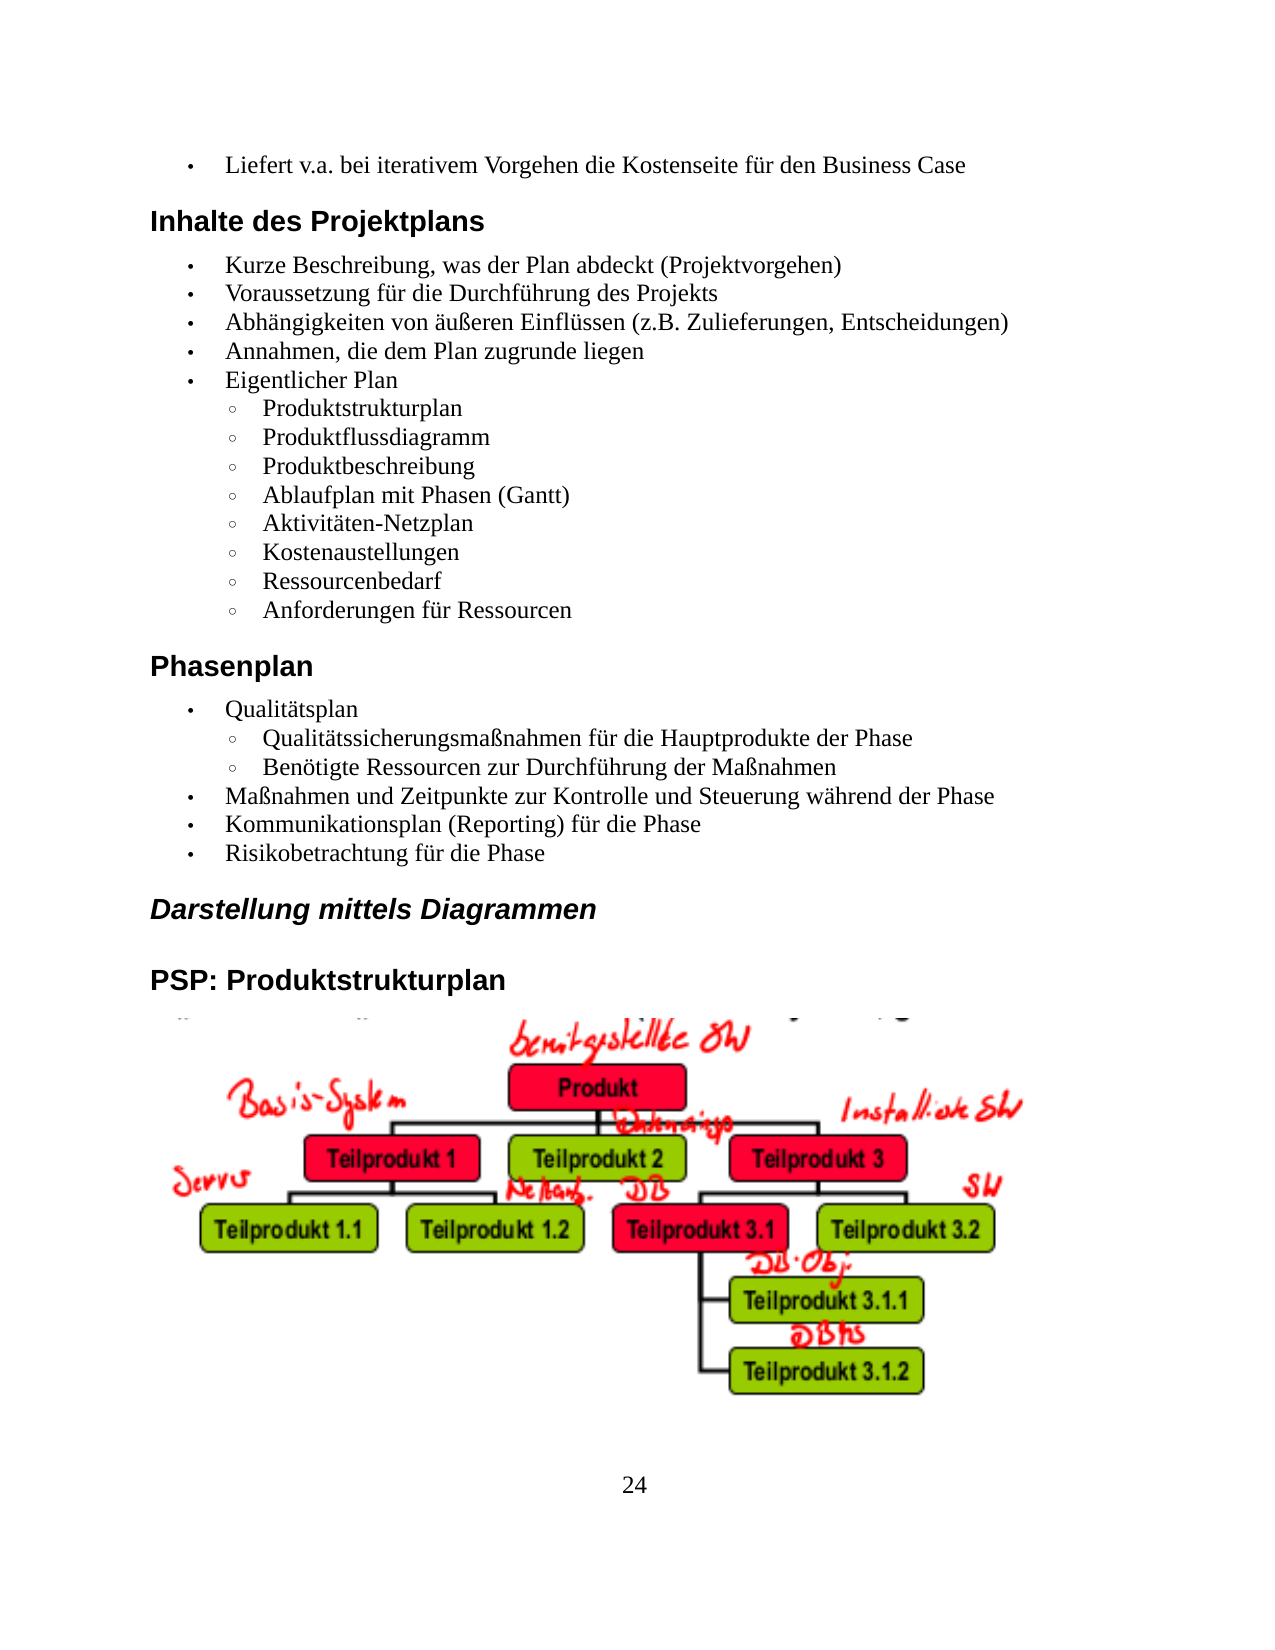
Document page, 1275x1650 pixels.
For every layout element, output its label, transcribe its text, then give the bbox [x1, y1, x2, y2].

list Produktbeschreibung [225, 451, 1125, 480]
list Aktivitäten-Netzplan [225, 508, 1125, 537]
list Annahmen, die dem Plan zugrunde liegen [187, 336, 1125, 365]
list Ressourcenbedarf [225, 566, 1125, 595]
list Maßnahmen und Zeitpunkte zur Kontrolle und Steuerung während der Phase [187, 781, 1125, 809]
picture [150, 1018, 1046, 1412]
subtitle Darstellung mittels Diagrammen [150, 892, 1125, 926]
subtitle Phasenplan [150, 648, 1125, 682]
list Kommunikationsplan (Reporting) für die Phase [187, 809, 1125, 838]
list Risikobetrachtung für die Phase [187, 838, 1125, 867]
list Ablaufplan mit Phasen (Gantt) [225, 480, 1125, 508]
list Qualitätssicherungsmaßnahmen für die Hauptprodukte der Phase [225, 723, 1125, 752]
subtitle Inhalte des Projektplans [150, 204, 1125, 237]
list Eigentlicher Plan [187, 365, 1125, 393]
list Kostenaustellungen [225, 537, 1125, 566]
list Produktstrukturplan [225, 393, 1125, 422]
list Liefert v.a. bei iterativem Vorgehen die Kostenseite für den Business Case [187, 150, 1125, 179]
list Produktflussdiagramm [225, 422, 1125, 451]
list Abhängigkeiten von äußeren Einflüssen (z.B. Zulieferungen, Entscheidungen) [187, 307, 1125, 336]
subtitle PSP: Produktstrukturplan [150, 963, 1125, 997]
list Benötigte Ressourcen zur Durchführung der Maßnahmen [225, 752, 1125, 781]
list Kurze Beschreibung, was der Plan abdeckt (Projektvorgehen) [187, 250, 1125, 278]
list Qualitätsplan [187, 694, 1125, 723]
list Anforderungen für Ressourcen [225, 595, 1125, 623]
list Voraussetzung für die Durchführung des Projekts [187, 278, 1125, 307]
